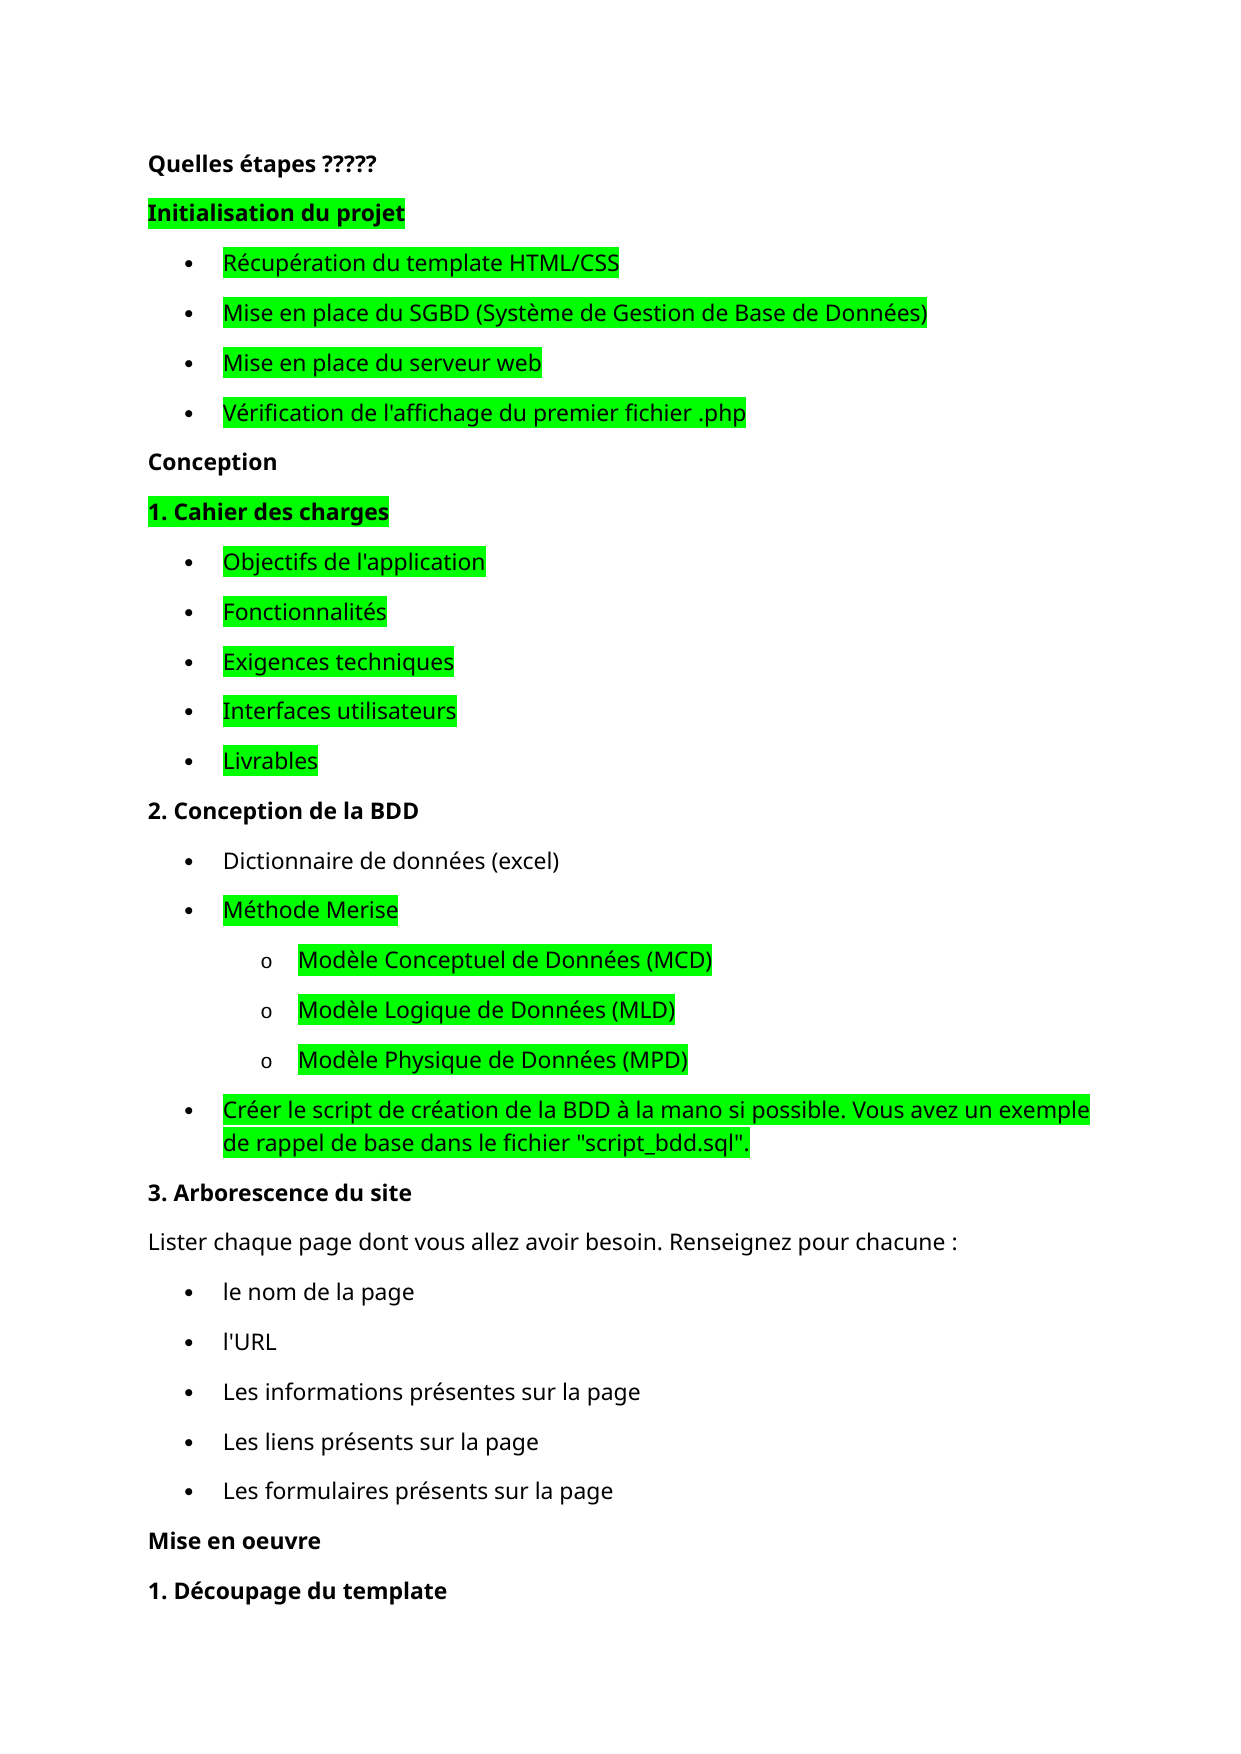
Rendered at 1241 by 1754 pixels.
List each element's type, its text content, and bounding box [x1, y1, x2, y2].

text Conception [148, 446, 1093, 478]
list Méthode Merise [185, 894, 1093, 926]
list Les liens présents sur la page [185, 1426, 1093, 1457]
list Créer le script de création de la BDD à la mano si possible. Vous avez un exemple de rappel de base dans le fichier "script_bdd.sql". [185, 1094, 1093, 1158]
list Mise en place du SGBD (Système de Gestion de Base de Données) [185, 297, 1093, 328]
list Modèle Physique de Données (MPD) [260, 1044, 1093, 1075]
list l'URL [185, 1326, 1093, 1357]
text 3. Arborescence du site [148, 1177, 1093, 1208]
list Modèle Conceptuel de Données (MCD) [260, 944, 1093, 976]
list Modèle Logique de Données (MLD) [260, 994, 1093, 1025]
list Dictionnaire de données (excel) [185, 845, 1093, 876]
list Les informations présentes sur la page [185, 1376, 1093, 1407]
list Interfaces utilisateurs [185, 695, 1093, 727]
text Mise en oeuvre [148, 1525, 1093, 1556]
list le nom de la page [185, 1276, 1093, 1307]
text 1. Cahier des charges [148, 496, 1093, 527]
text Quelles étapes ????? [148, 148, 1093, 179]
text Initialisation du projet [148, 197, 1093, 229]
text 1. Découpage du template [148, 1575, 1093, 1606]
list Livrables [185, 745, 1093, 776]
list Vérification de l'affichage du premier fichier .php [185, 397, 1093, 428]
list Mise en place du serveur web [185, 347, 1093, 378]
list Fonctionnalités [185, 596, 1093, 627]
list Objectifs de l'application [185, 546, 1093, 577]
list Les formulaires présents sur la page [185, 1475, 1093, 1507]
list Exigences techniques [185, 646, 1093, 677]
text 2. Conception de la BDD [148, 795, 1093, 826]
text Lister chaque page dont vous allez avoir besoin. Renseignez pour chacune : [148, 1226, 1093, 1258]
list Récupération du template HTML/CSS [185, 247, 1093, 278]
